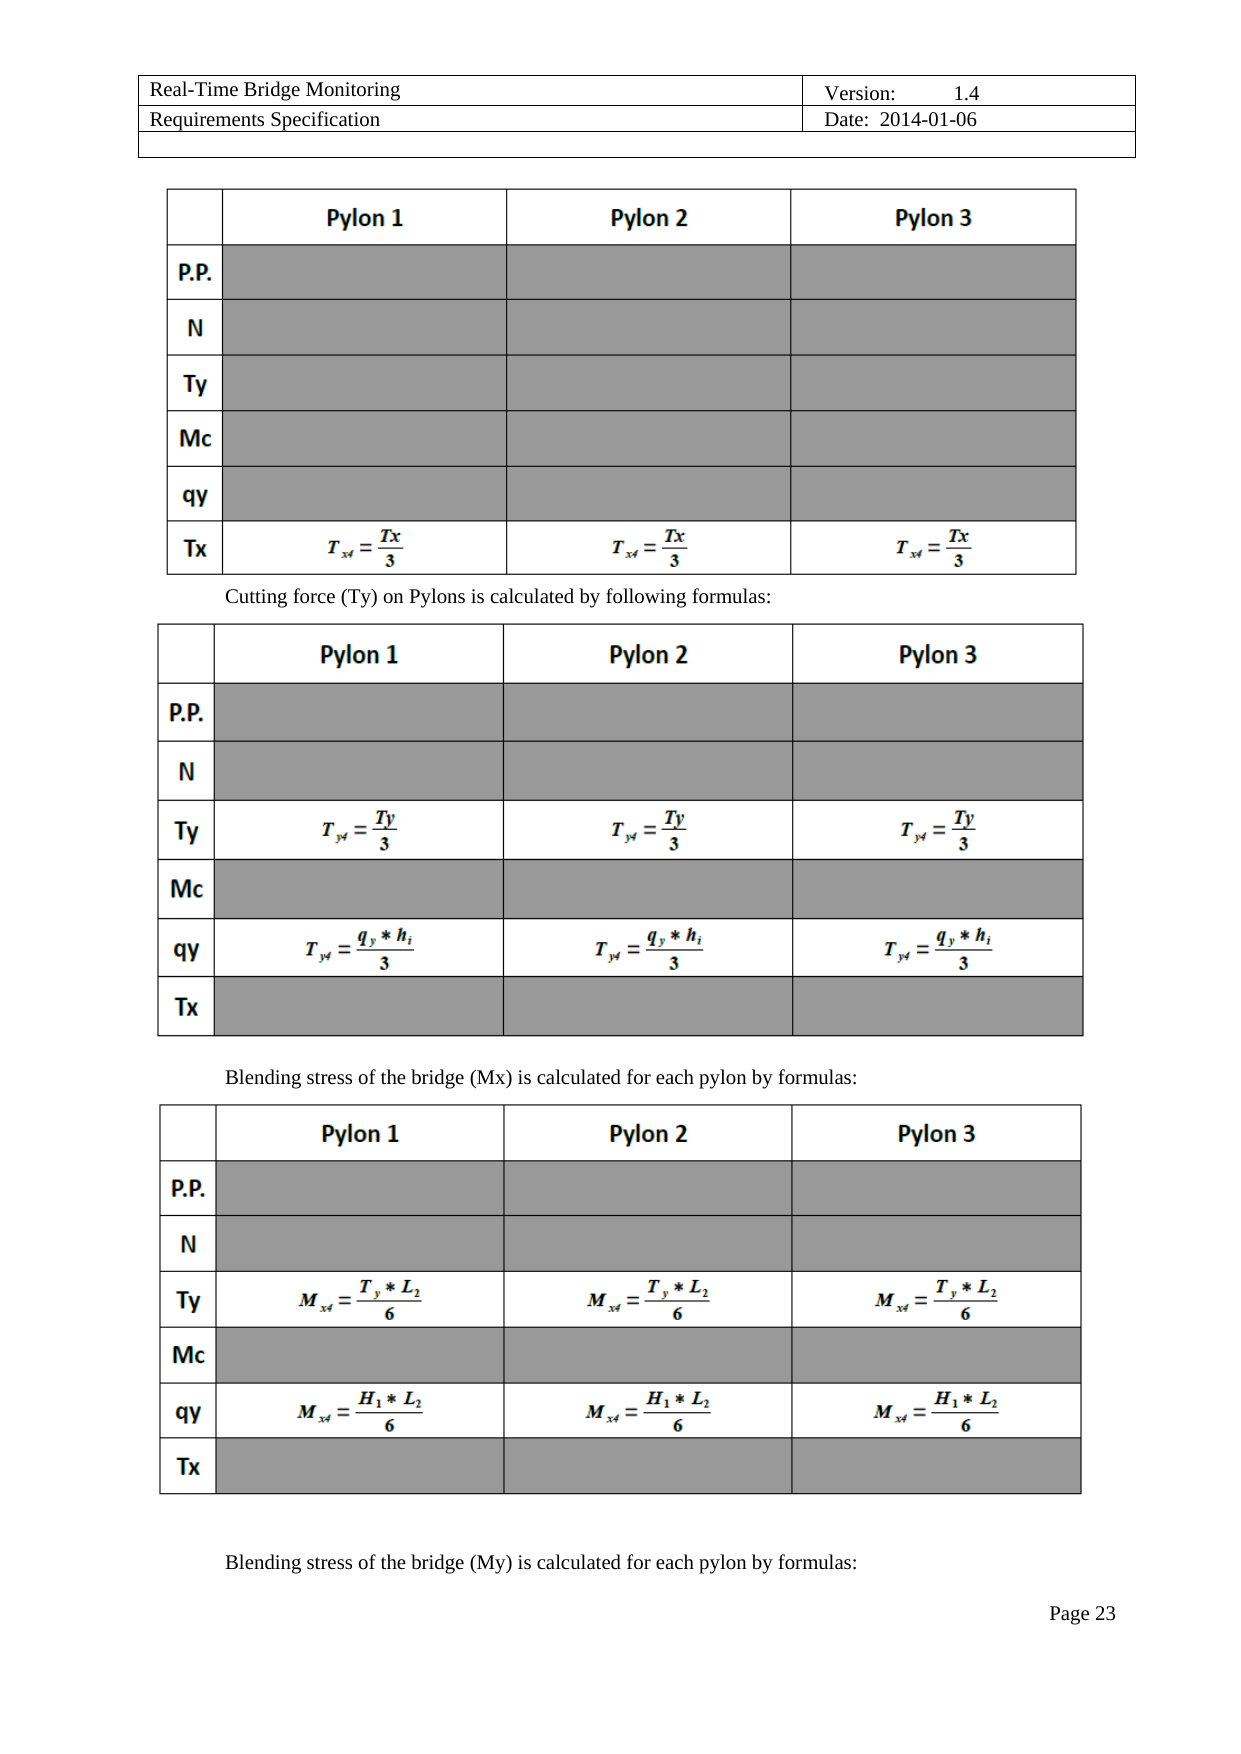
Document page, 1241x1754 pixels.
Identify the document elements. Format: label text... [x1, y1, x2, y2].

text Blending stress of the bridge (My) is calculated for each pylon by formulas: [225, 1549, 1090, 1574]
picture [155, 1101, 1085, 1500]
text Blending stress of the bridge (Mx) is calculated for each pylon by formulas: [225, 1064, 1090, 1089]
picture [159, 183, 1081, 584]
picture [153, 620, 1087, 1040]
text Cutting force (Ty) on Pylons is calculated by following formulas: [225, 183, 1090, 608]
